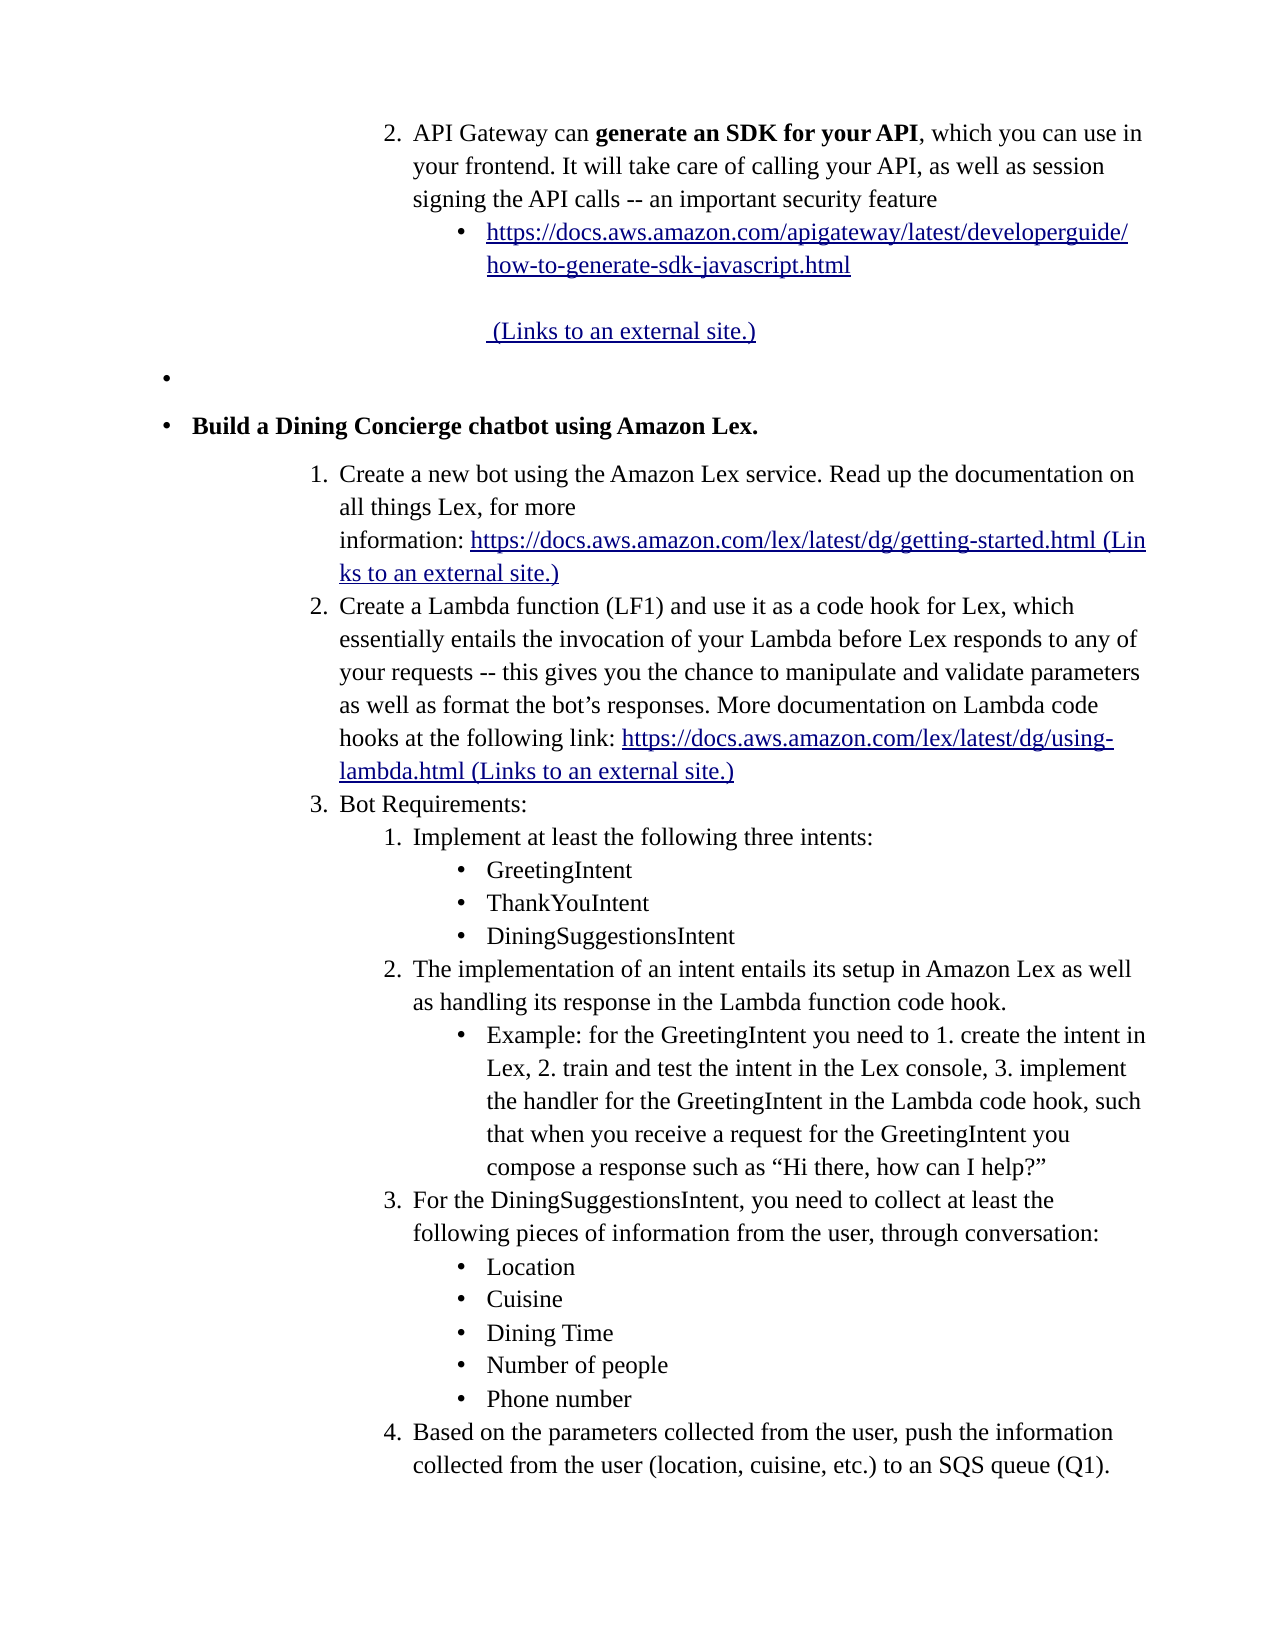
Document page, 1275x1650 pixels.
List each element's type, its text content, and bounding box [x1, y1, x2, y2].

list Build a Dining Concierge chatbot using Amazon Lex. [162, 411, 1157, 440]
list The implementation of an intent entails its setup in Amazon Lex as well as handling its response in the Lambda function code hook. [383, 954, 1157, 1016]
list Cuisine [457, 1284, 1157, 1313]
list Based on the parameters collected from the user, push the information collected from the user (location, cuisine, etc.) to an SQS queue (Q1). [383, 1417, 1157, 1478]
list Number of people [457, 1351, 1157, 1379]
list Implement at least the following three intents: [383, 822, 1157, 851]
list GreetingIntent [457, 855, 1157, 884]
list ThankYouIntent [457, 888, 1157, 917]
list Create a new bot using the Amazon Lex service. Read up the documentation on all things Lex, for more information: https://docs.aws.amazon.com/lex/latest/dg/getting-started.html (Links to an external site.) [309, 459, 1157, 587]
list Example: for the GreetingIntent you need to 1. create the intent in Lex, 2. train and test the intent in the Lex console, 3. implement the handler for the GreetingIntent in the Lambda code hook, such that when you receive a request for the GreetingIntent you compose a response such as “Hi there, how can I help?” [457, 1020, 1157, 1181]
list Dining Time [457, 1318, 1157, 1346]
list API Gateway can generate an SDK for your API, which you can use in your frontend. It will take care of calling your API, as well as session signing the API calls -- an important security feature [383, 118, 1157, 213]
list DiningSuggestionsIntent [457, 921, 1157, 950]
list For the DiningSuggestionsIntent, you need to collect at least the following pieces of information from the user, through conversation: [383, 1186, 1157, 1247]
list Create a Lambda function (LF1) and use it as a code hook for Lex, which essentially entails the invocation of your Lambda before Lex responds to any of your requests -- this gives you the chance to manipulate and validate parameters as well as format the bot’s responses. More documentation on Lambda code hooks at the following link: https://docs.aws.amazon.com/lex/latest/dg/using-lambda.html (Links to an external site.) [309, 591, 1157, 785]
list Location [457, 1252, 1157, 1280]
list https://docs.aws.amazon.com/apigateway/latest/developerguide/how-to-generate-sdk-javascript.html (Links to an external site.) [457, 217, 1157, 345]
list Bot Requirements: [309, 789, 1157, 818]
list Phone number [457, 1384, 1157, 1412]
